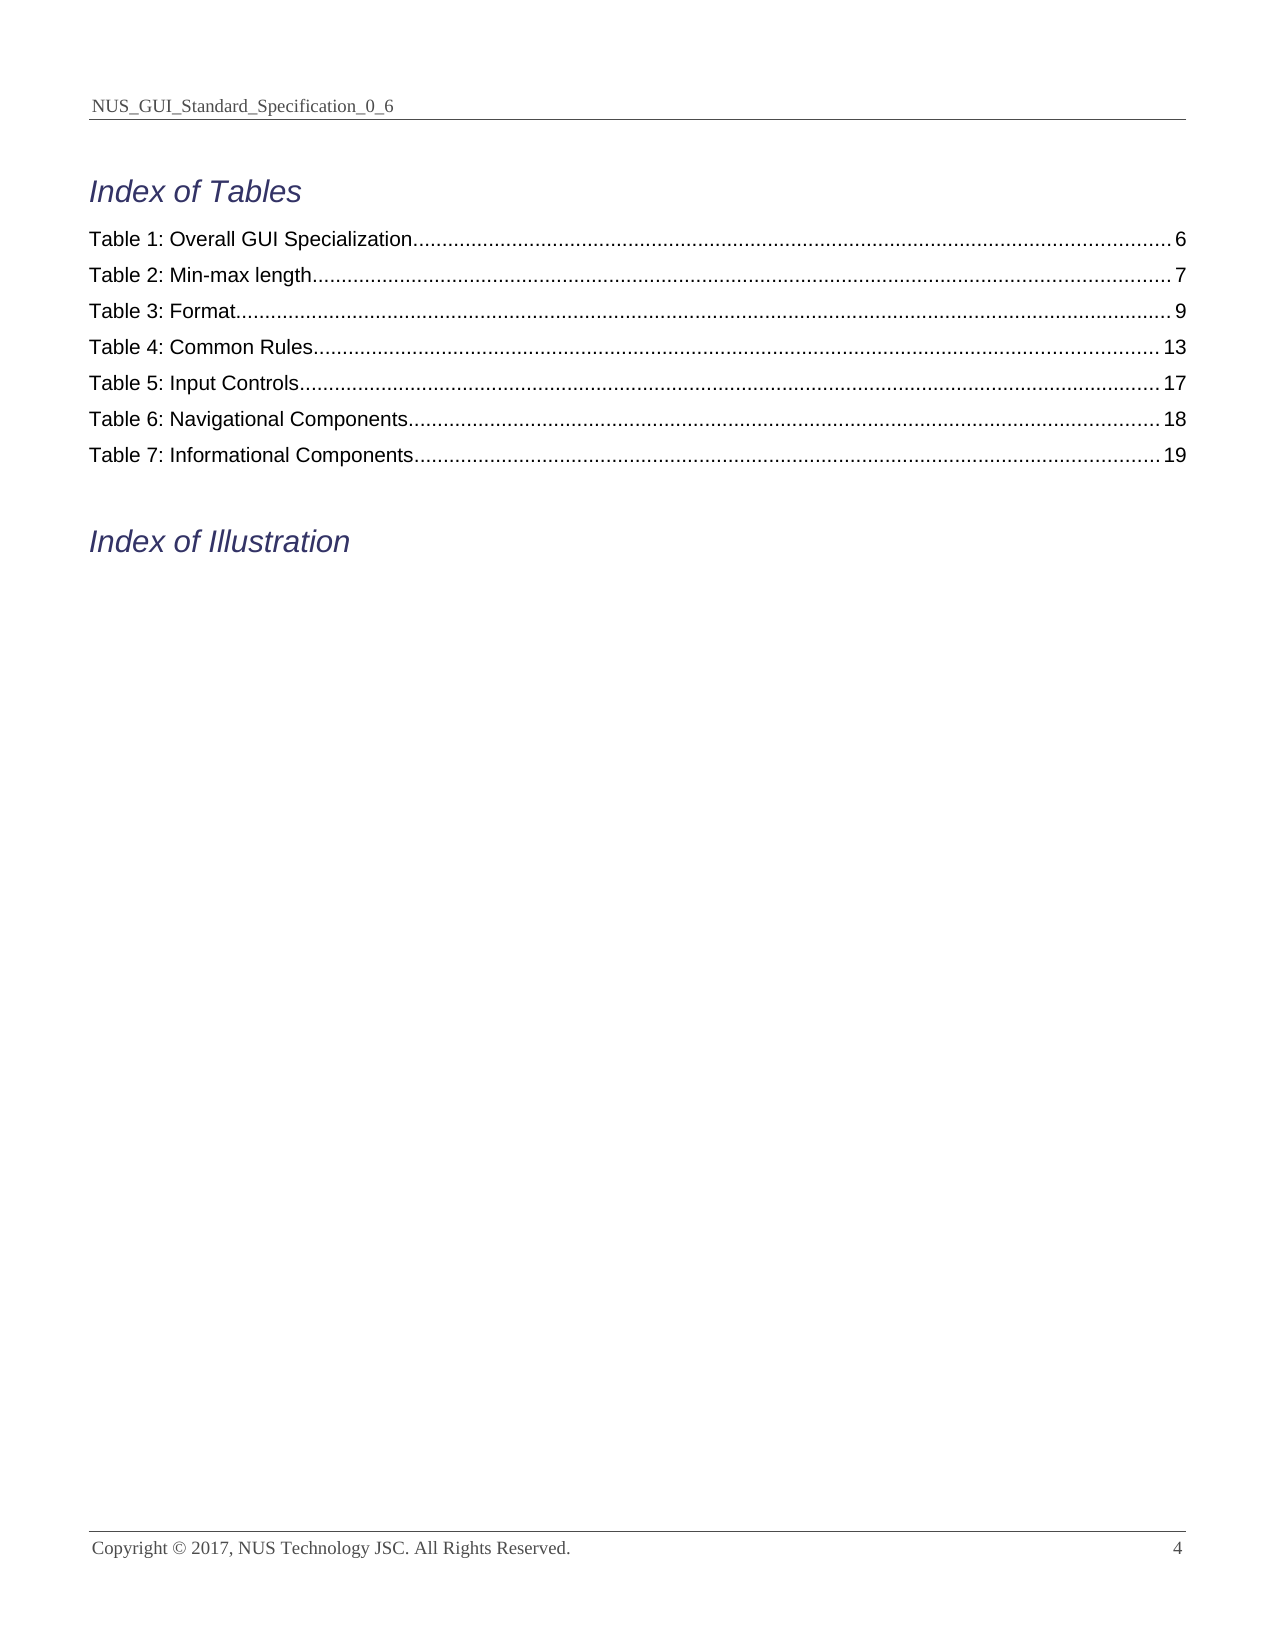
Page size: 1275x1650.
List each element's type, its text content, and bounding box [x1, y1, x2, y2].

subtitle Index of Illustration [88, 523, 1186, 559]
text Table 1: Overall GUI Specialization 6 [88, 227, 1186, 251]
subtitle Index of Tables [88, 173, 1186, 209]
text Table 7: Informational Components 19 [88, 443, 1186, 467]
text Table 6: Navigational Components 18 [88, 407, 1186, 431]
text Table 5: Input Controls 17 [88, 371, 1186, 395]
text Table 2: Min-max length 7 [88, 263, 1186, 287]
text Table 3: Format 9 [88, 299, 1186, 323]
text Table 4: Common Rules 13 [88, 335, 1186, 359]
